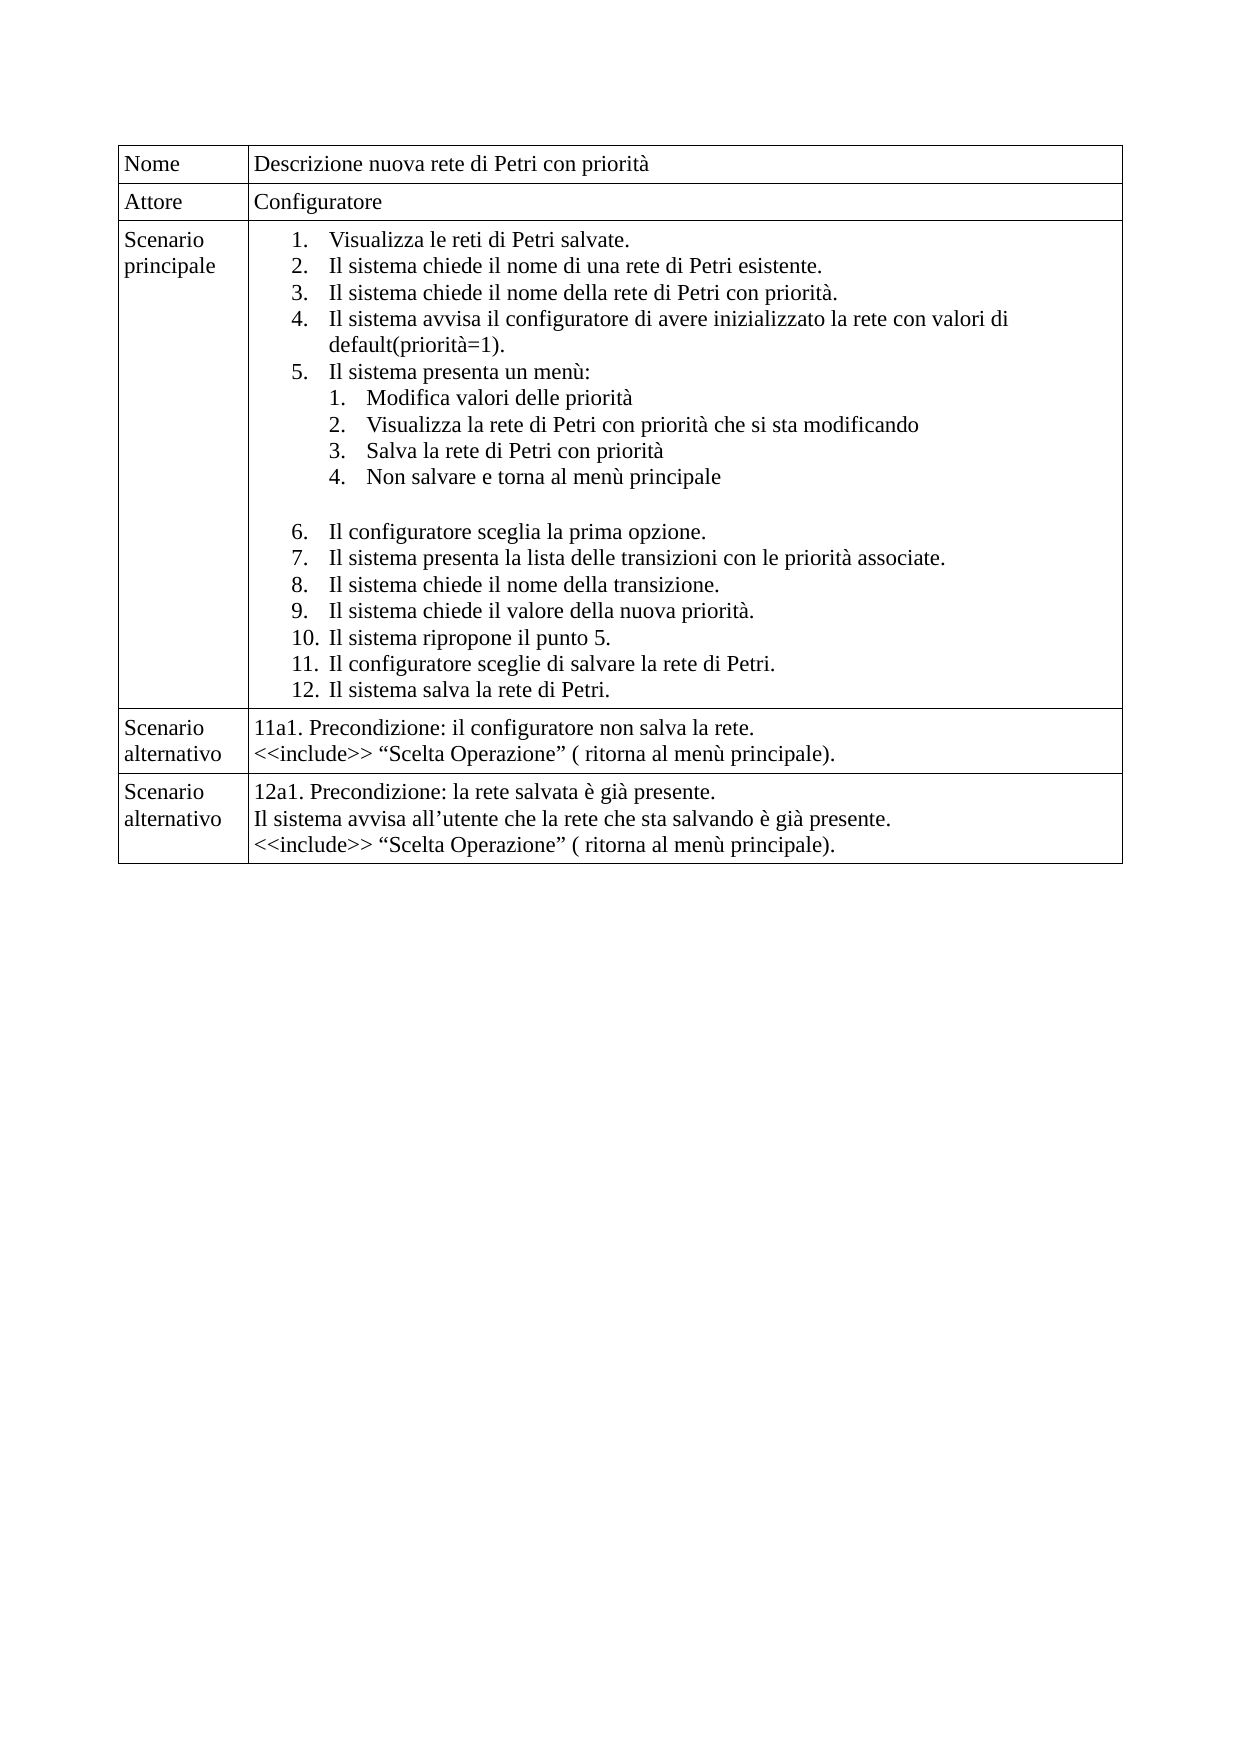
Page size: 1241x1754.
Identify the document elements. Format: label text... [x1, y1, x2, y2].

table_cell Scenario alternativo [119, 709, 248, 773]
table_cell Scenario alternativo [119, 774, 248, 863]
table_cell Visualizza le reti di Petri salvate. Il sistema chiede il nome di una rete di Petri esistente. Il sistema chiede il nome della rete di Petri con priorità. Il sistema avvisa il configuratore di avere inizializzato la rete con valori di default(priorità=1). Il sistema presenta un menù: Modifica valori delle priorità Visualizza la rete di Petri con priorità che si sta modificando Salva la rete di Petri con priorità Non salvare e torna al menù principale Il configuratore sceglia la prima opzione. Il sistema presenta la lista delle transizioni con le priorità associate. Il sistema chiede il nome della transizione. Il sistema chiede il valore della nuova priorità. Il sistema ripropone il punto 5. Il configuratore sceglie di salvare la rete di Petri. Il sistema salva la rete di Petri. [249, 221, 1122, 708]
table_cell Attore [119, 184, 248, 220]
table_header Nome [119, 146, 248, 182]
table_cell Configuratore [249, 184, 1122, 220]
table_cell 11a1. Precondizione: il configuratore non salva la rete. <<include>> “Scelta Operazione” ( ritorna al menù principale). [249, 709, 1122, 773]
table_cell Scenario principale [119, 221, 248, 708]
table_header Descrizione nuova rete di Petri con priorità [249, 146, 1122, 182]
table_cell 12a1. Precondizione: la rete salvata è già presente. Il sistema avvisa all’utente che la rete che sta salvando è già presente. <<include>> “Scelta Operazione” ( ritorna al menù principale). [249, 774, 1122, 863]
